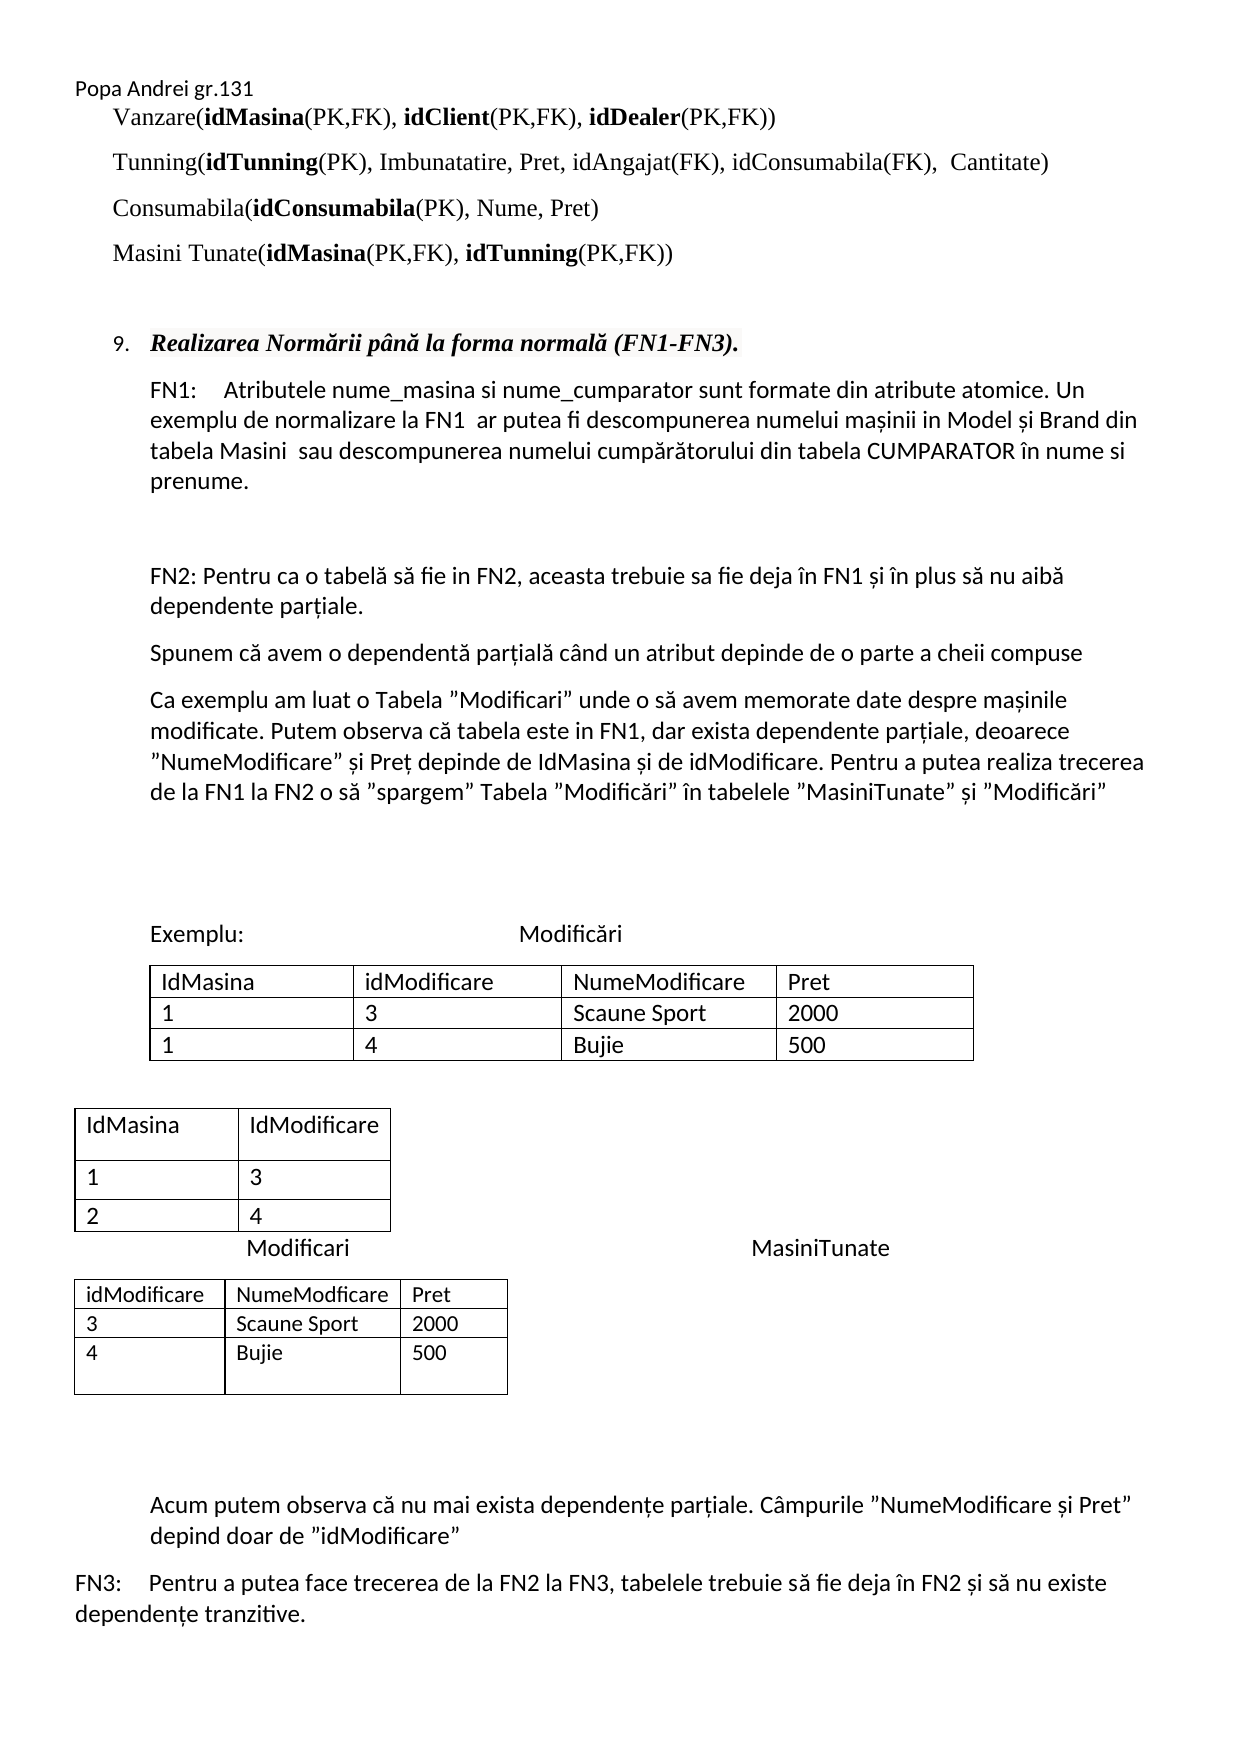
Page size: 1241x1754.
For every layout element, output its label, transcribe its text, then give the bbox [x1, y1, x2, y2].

table_cell 500 [401, 1338, 507, 1394]
table_header Pret [777, 966, 973, 997]
table_cell 1 [76, 1161, 238, 1199]
table_header idModificare [75, 1280, 224, 1308]
list Acum putem observa că nu mai exista dependențe parțiale. Câmpurile ”NumeModificare și Pret” depind doar de ”idModificare” [150, 1490, 1165, 1551]
table_cell Bujie [562, 1029, 776, 1060]
table_header IdMasina [151, 966, 353, 997]
table_cell 500 [777, 1029, 973, 1060]
table_header NumeModificare [562, 966, 776, 997]
list Ca exemplu am luat o Tabela ”Modificari” unde o să avem memorate date despre mașinile modificate. Putem observa că tabela este in FN1, dar exista dependente parțiale, deoarece ”NumeModificare” și Preț depinde de IdMasina și de idModificare. Pentru a putea realiza trecerea de la FN1 la FN2 o să ”spargem” Tabela ”Modificări” în tabelele ”MasiniTunate” și ”Modificări” [150, 685, 1165, 807]
table_cell 2 [76, 1200, 238, 1231]
list FN1: Atributele nume_masina si nume_cumparator sunt formate din atribute atomice. Un exemplu de normalizare la FN1 ar putea fi descompunerea numelui mașinii in Model și Brand din tabela Masini sau descompunerea numelui cumpărătorului din tabela CUMPARATOR în nume si prenume. [150, 374, 1165, 496]
list FN2: Pentru ca o tabelă să fie in FN2, aceasta trebuie sa fie deja în FN1 și în plus să nu aibă dependente parțiale. [150, 560, 1165, 621]
table_cell 3 [239, 1161, 390, 1199]
table_cell 3 [354, 998, 561, 1028]
table_cell 1 [151, 1029, 353, 1060]
table_cell 2000 [401, 1309, 507, 1337]
text Tunning(idTunning(PK), Imbunatatire, Pret, idAngajat(FK), idConsumabila(FK), Cantitate) [112, 147, 1165, 176]
text Vanzare(idMasina(PK,FK), idClient(PK,FK), idDealer(PK,FK)) [112, 102, 1165, 131]
table_cell 1 [151, 998, 353, 1028]
table_cell 2000 [777, 998, 973, 1028]
list Exemplu: Modificări [150, 918, 1165, 948]
table_cell 4 [75, 1338, 224, 1394]
list Realizarea Normării până la forma normală (FN1-FN3). [112, 328, 1165, 357]
text Consumabila(idConsumabila(PK), Nume, Pret) [112, 193, 1165, 221]
text Masini Tunate(idMasina(PK,FK), idTunning(PK,FK)) [112, 238, 1165, 267]
table_cell 4 [354, 1029, 561, 1060]
list Spunem că avem o dependentă parțială când un atribut depinde de o parte a cheii compuse [150, 637, 1165, 668]
table_header NumeModficare [226, 1280, 400, 1308]
table_cell 4 [239, 1200, 390, 1231]
table_cell Scaune Sport [562, 998, 776, 1028]
table_cell Scaune Sport [226, 1309, 400, 1337]
list Modificari MasiniTunate [150, 1232, 1165, 1262]
table_cell 3 [75, 1309, 224, 1337]
table_header idModificare [354, 966, 561, 997]
table_cell Bujie [226, 1338, 400, 1394]
table_header IdMasina [76, 1109, 238, 1160]
text FN3: Pentru a putea face trecerea de la FN2 la FN3, tabelele trebuie să fie deja în FN2 și să nu existe dependențe tranzitive. [75, 1567, 1165, 1628]
table_header IdModificare [239, 1109, 390, 1160]
table_header Pret [401, 1280, 507, 1308]
